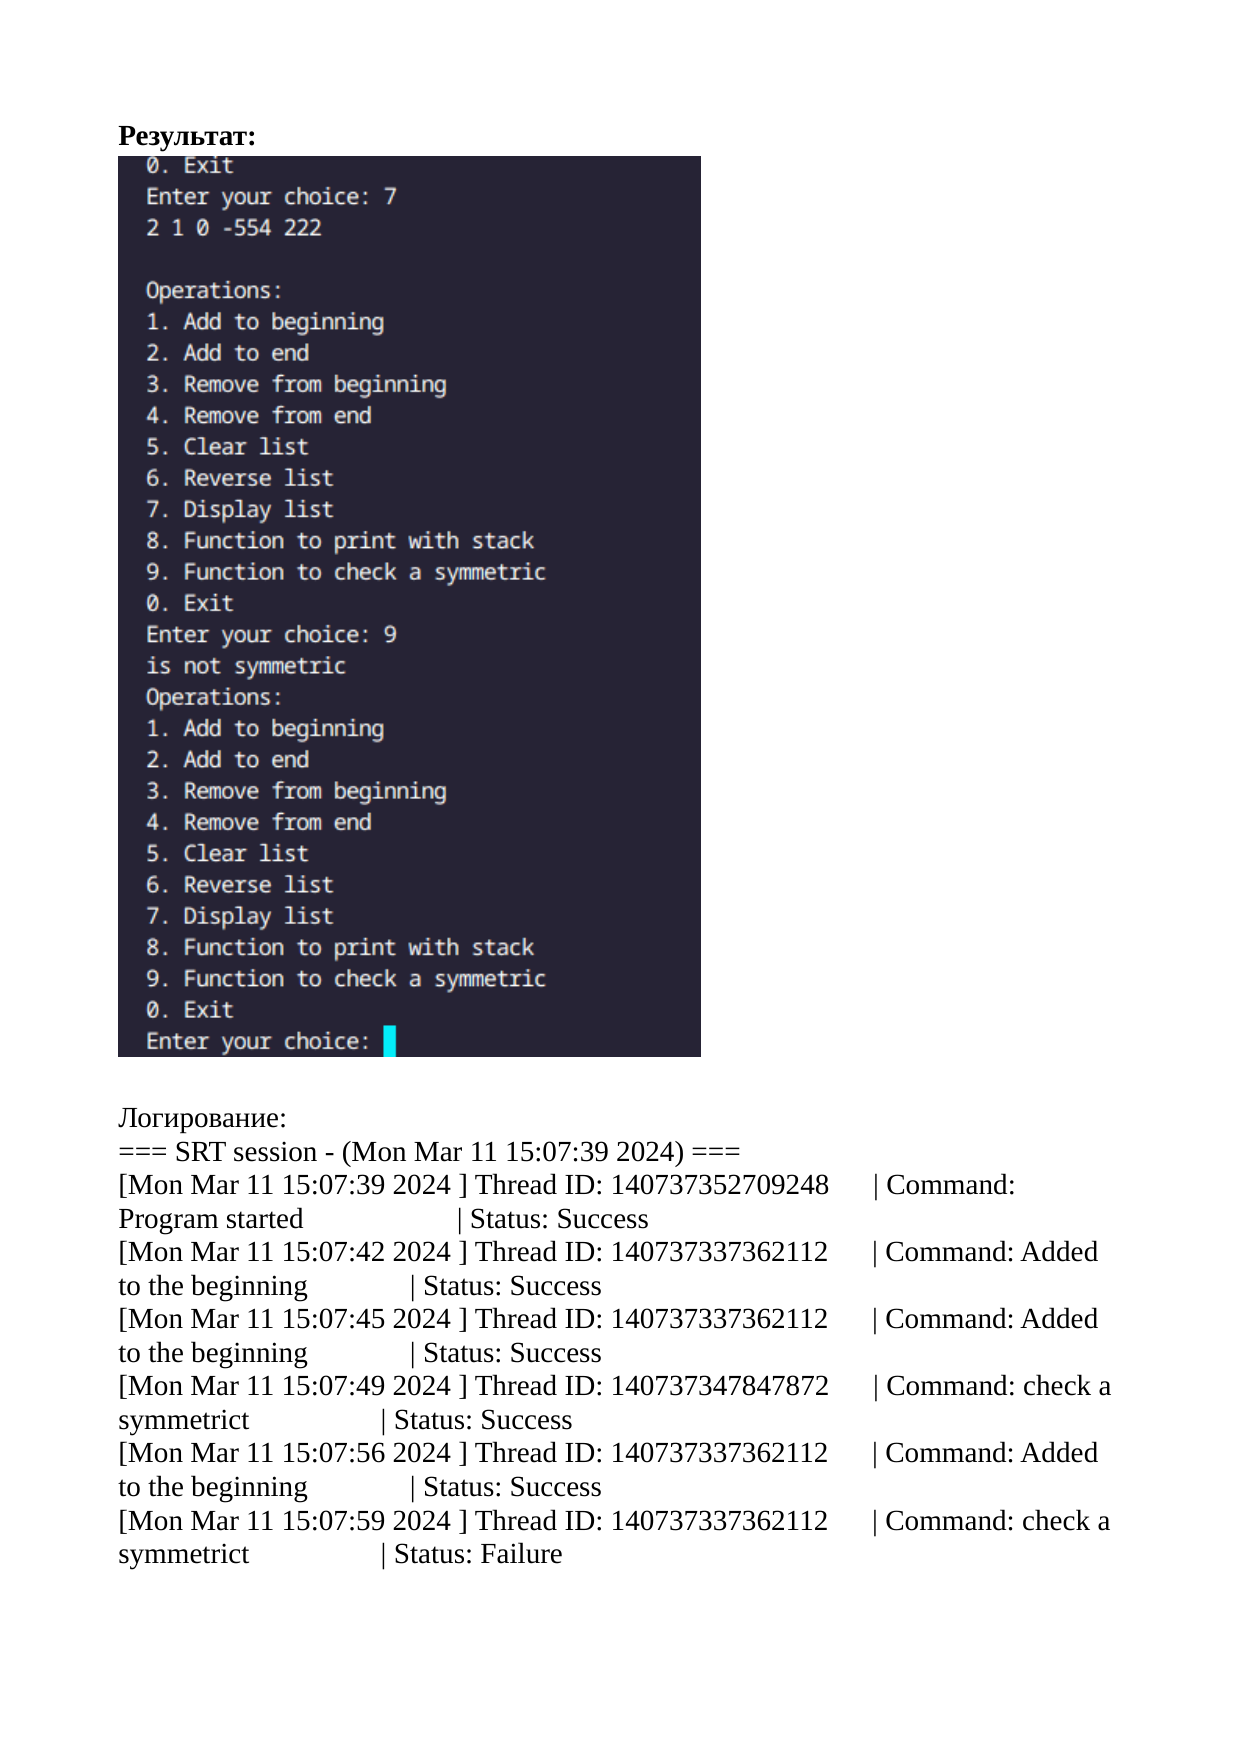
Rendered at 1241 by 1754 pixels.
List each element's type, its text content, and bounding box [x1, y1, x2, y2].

text [Mon Mar 11 15:07:42 2024 ] Thread ID: 140737337362112 | Command: Added to the beginning | Status: Success [118, 1234, 1122, 1301]
text Логирование: [118, 1100, 1122, 1134]
text [Mon Mar 11 15:07:59 2024 ] Thread ID: 140737337362112 | Command: check a symmetrict | Status: Failure [118, 1503, 1122, 1570]
text === SRT session - (Mon Mar 11 15:07:39 2024) === [118, 1134, 1122, 1167]
text Результат: [118, 118, 1122, 152]
text [Mon Mar 11 15:07:45 2024 ] Thread ID: 140737337362112 | Command: Added to the beginning | Status: Success [118, 1301, 1122, 1368]
text [Mon Mar 11 15:07:56 2024 ] Thread ID: 140737337362112 | Command: Added to the beginning | Status: Success [118, 1436, 1122, 1503]
picture [118, 156, 701, 1057]
text [Mon Mar 11 15:07:49 2024 ] Thread ID: 140737347847872 | Command: check a symmetrict | Status: Success [118, 1368, 1122, 1436]
text [Mon Mar 11 15:07:39 2024 ] Thread ID: 140737352709248 | Command: Program started | Status: Success [118, 1167, 1122, 1234]
